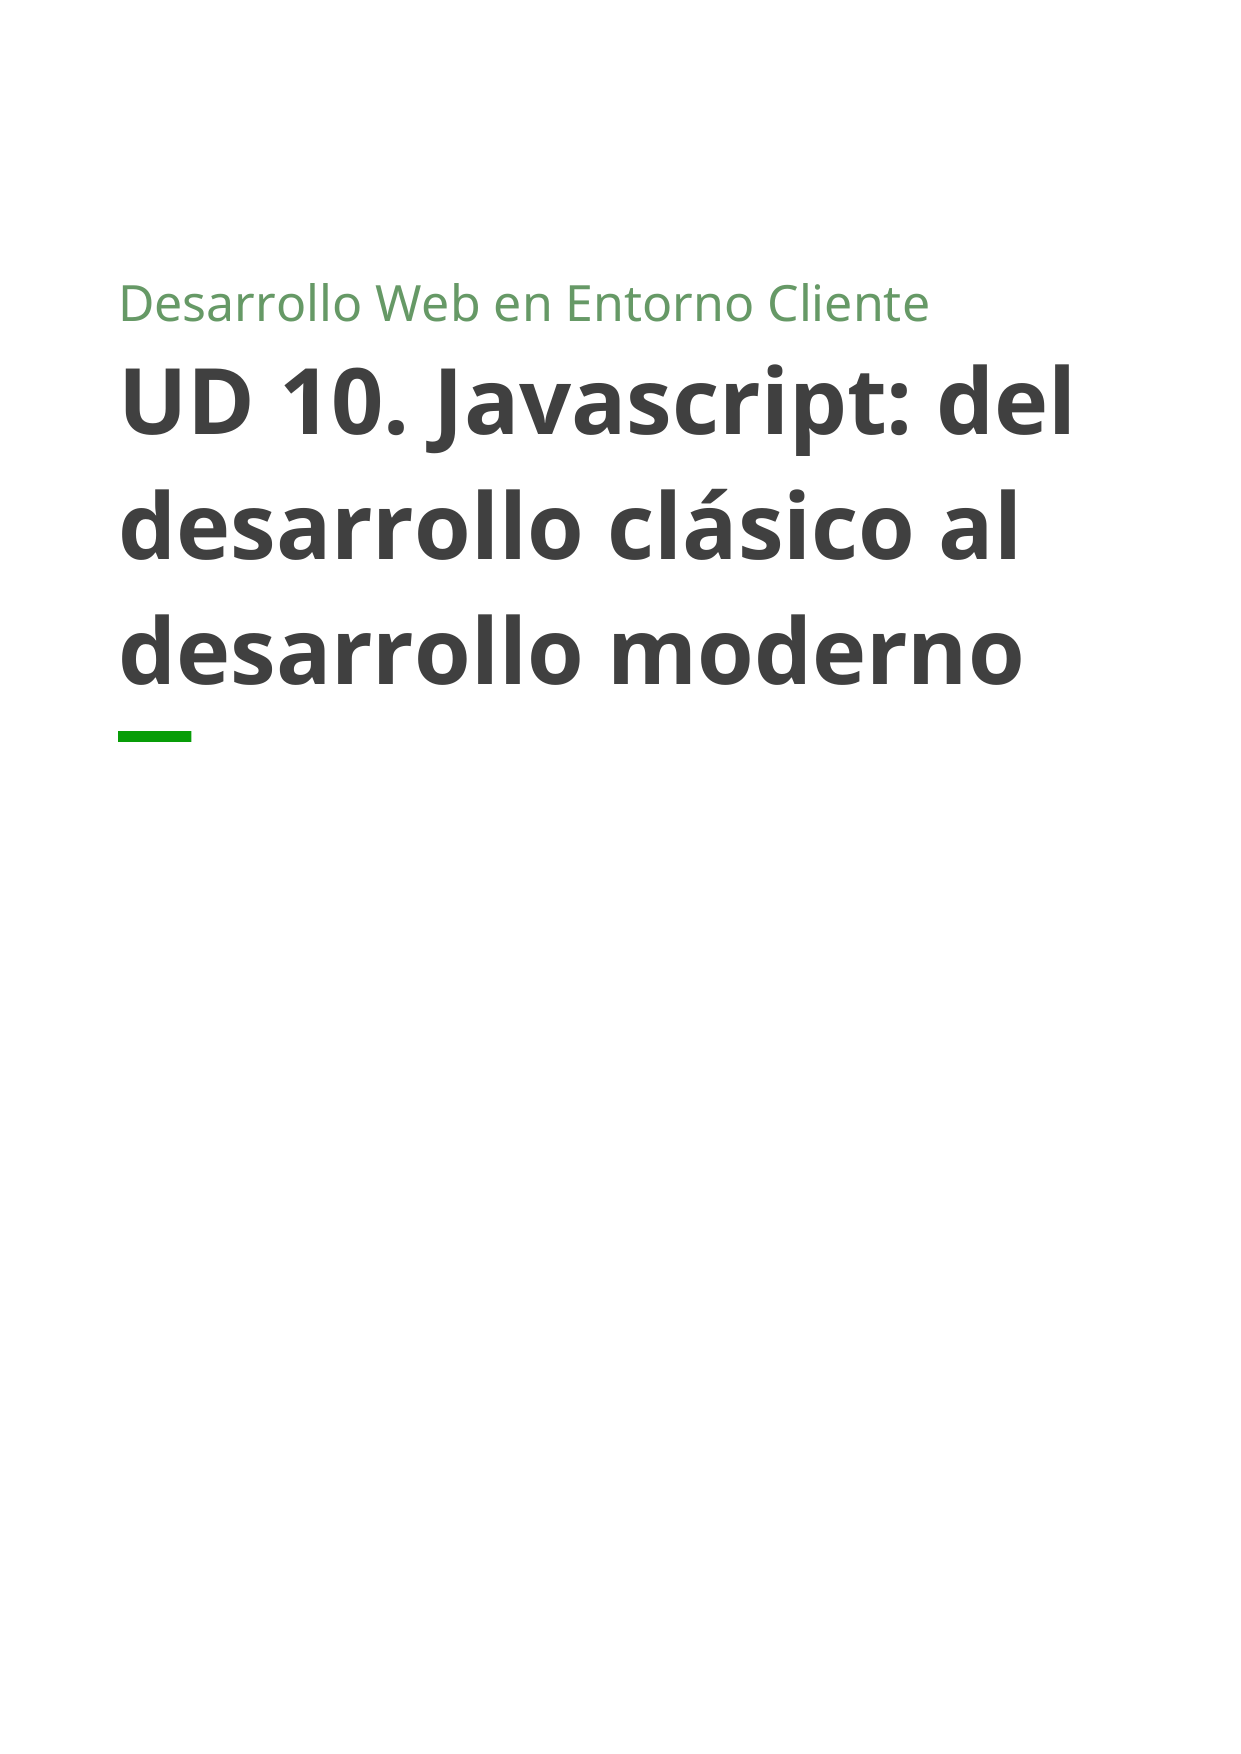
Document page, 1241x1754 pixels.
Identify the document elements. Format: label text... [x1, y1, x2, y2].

title Desarrollo Web en Entorno Cliente UD 10. Javascript: del desarrollo clásico al desarrollo moderno [118, 268, 1122, 711]
picture [118, 731, 192, 742]
